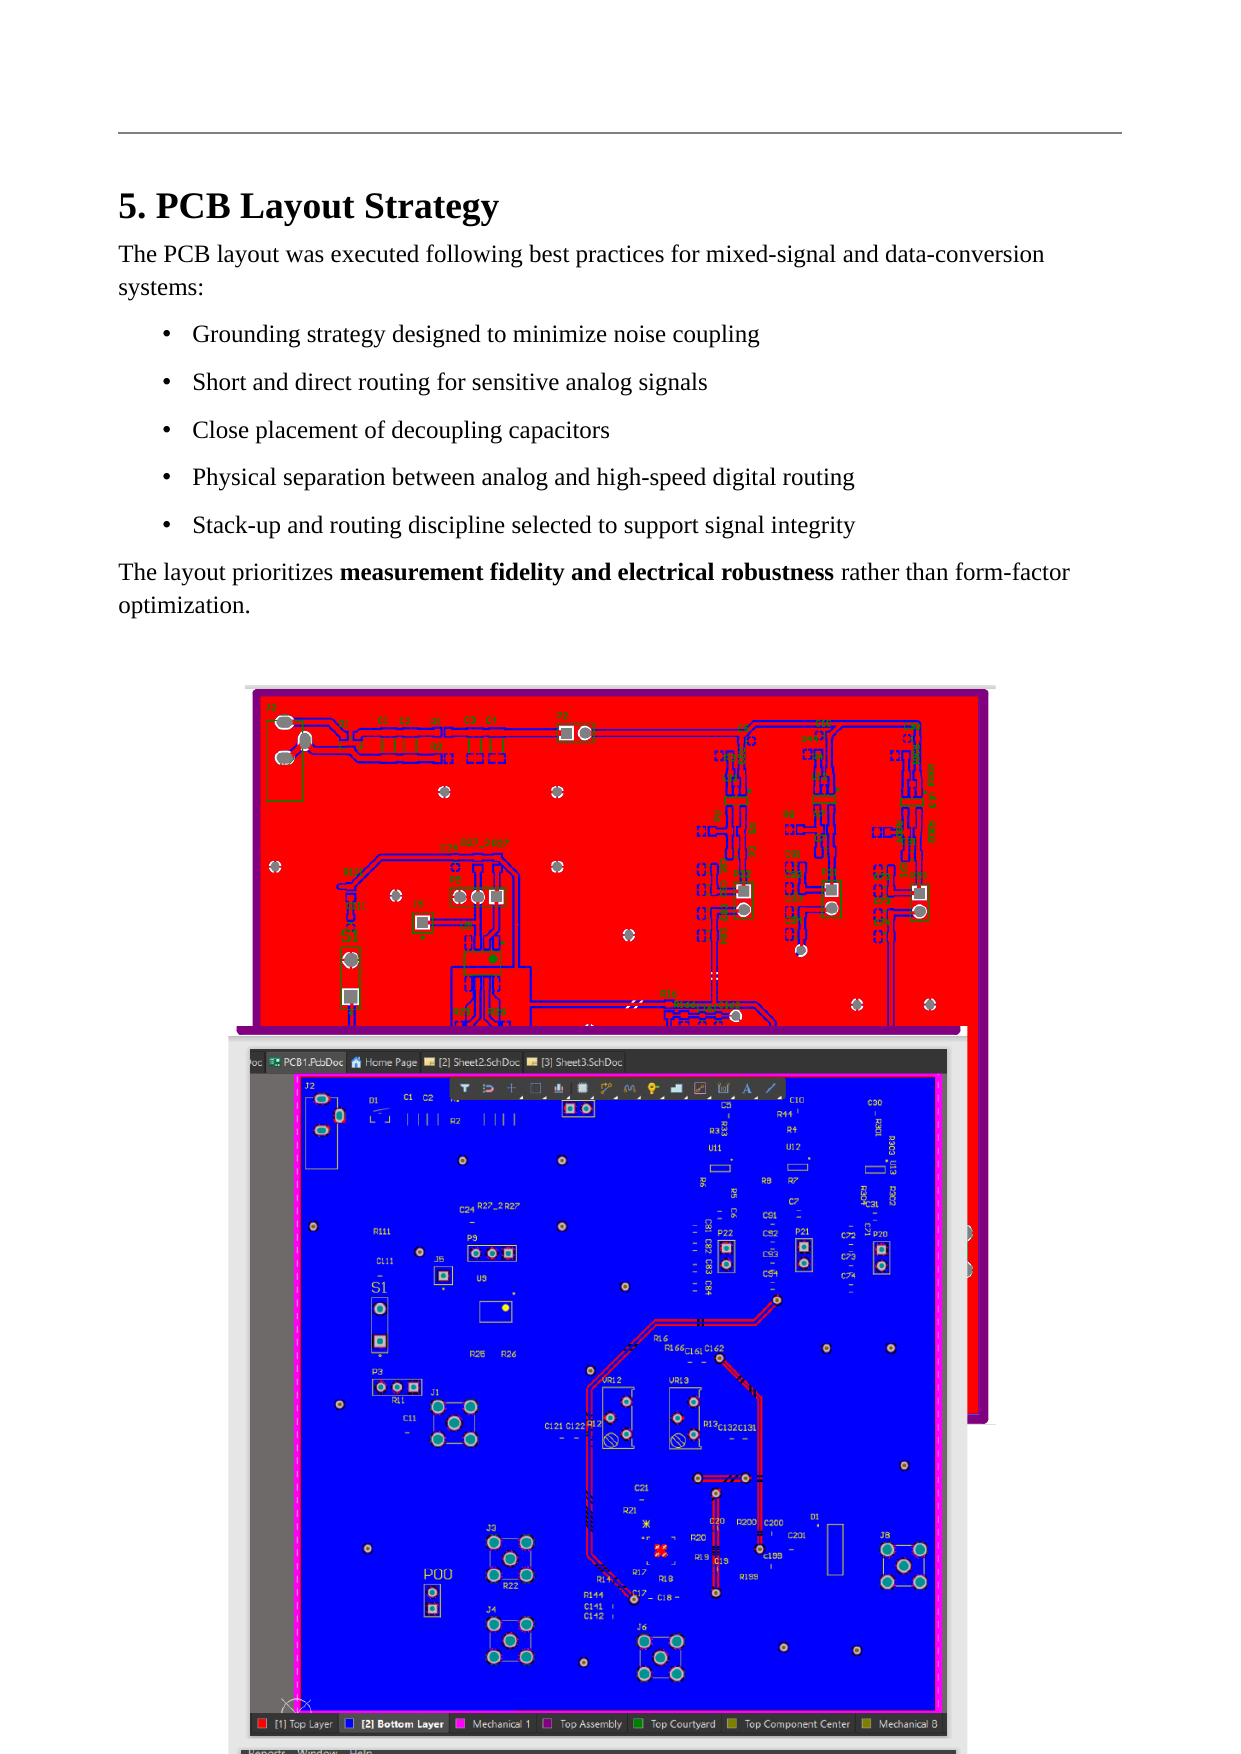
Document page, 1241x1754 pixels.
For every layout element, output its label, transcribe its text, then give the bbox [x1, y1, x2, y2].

subtitle 5. PCB Layout Strategy [118, 183, 1122, 226]
picture [228, 685, 996, 1754]
list Physical separation between analog and high-speed digital routing [162, 462, 1122, 491]
list Stack-up and routing discipline selected to support signal integrity [162, 510, 1122, 539]
list Close placement of decoupling capacitors [162, 415, 1122, 443]
list Grounding strategy designed to minimize noise coupling [162, 319, 1122, 348]
text The PCB layout was executed following best practices for mixed-signal and data-conversion systems: [118, 239, 1122, 301]
text The layout prioritizes measurement fidelity and electrical robustness rather than form-factor optimization. [118, 557, 1122, 619]
list Short and direct routing for sensitive analog signals [162, 367, 1122, 396]
